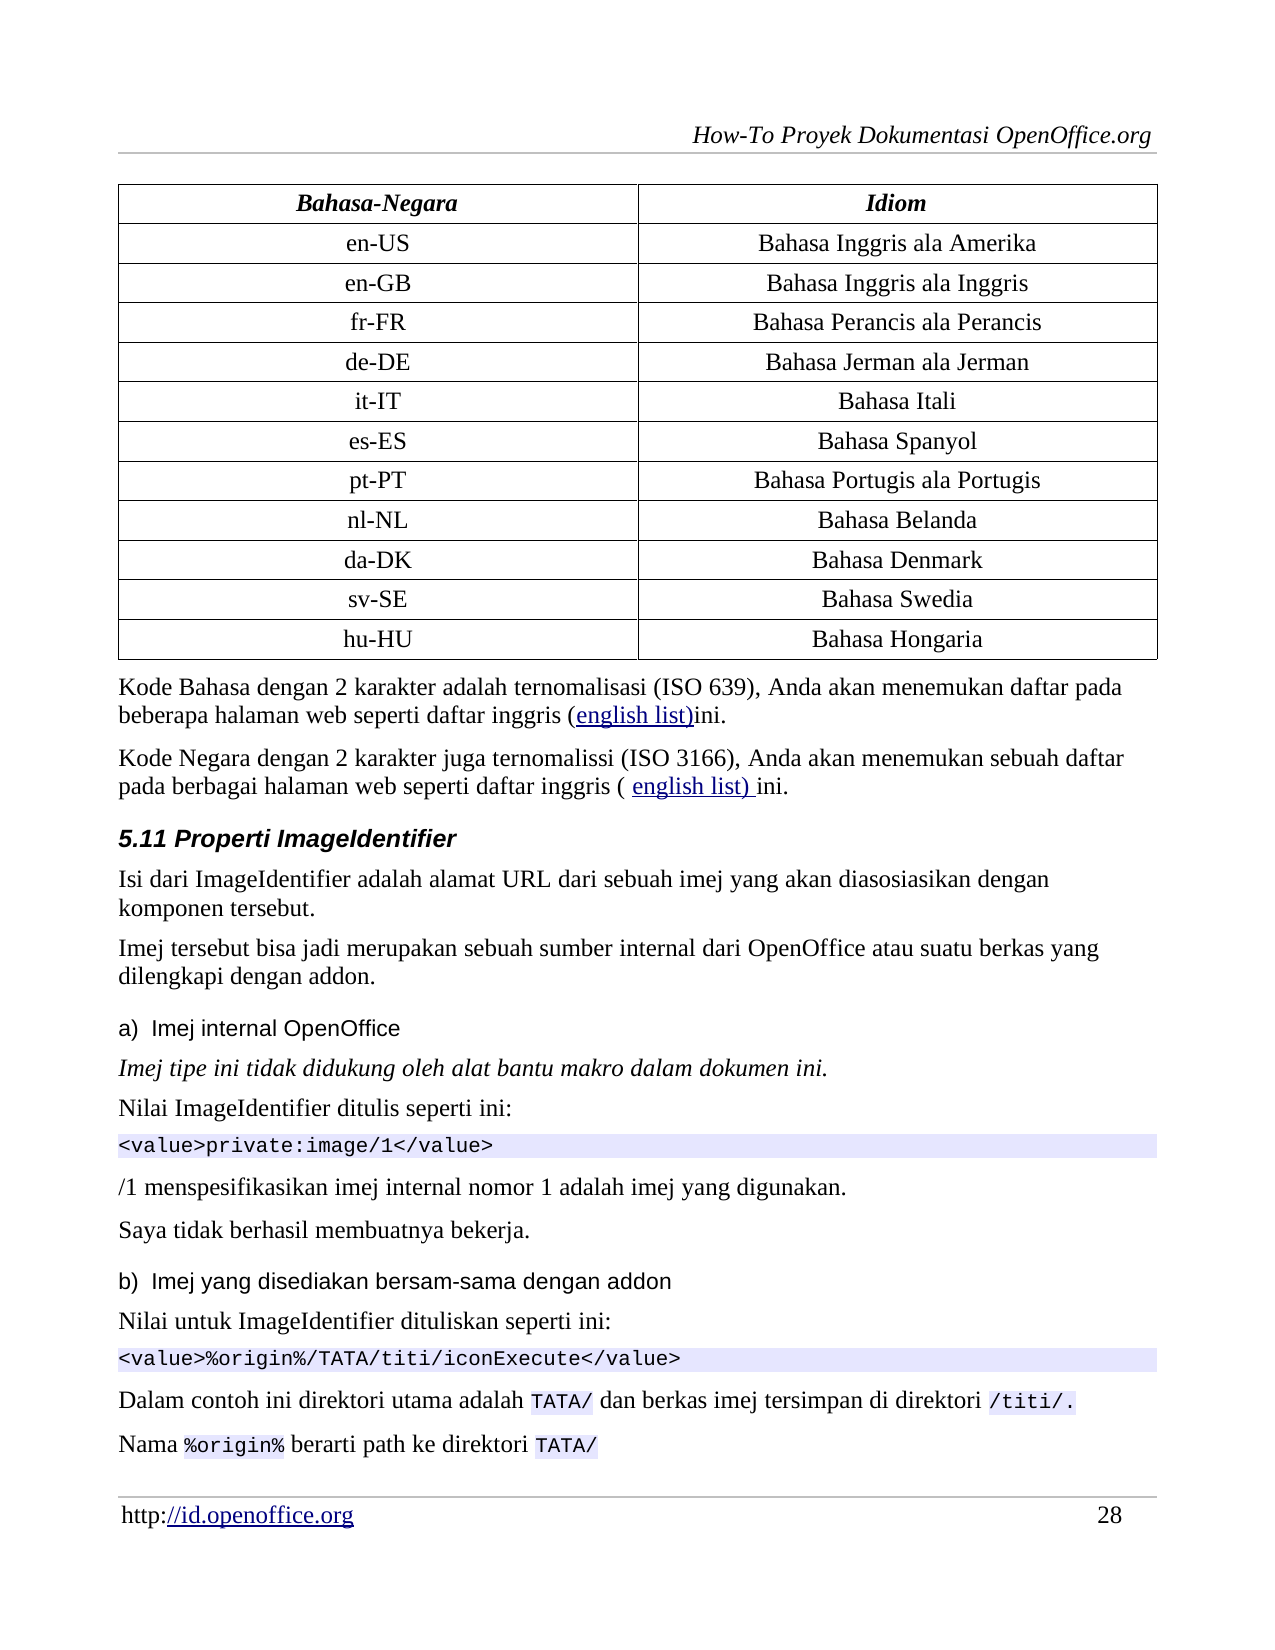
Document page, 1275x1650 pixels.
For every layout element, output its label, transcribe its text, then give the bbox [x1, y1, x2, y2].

table_cell nl-NL [119, 501, 637, 540]
text Dalam contoh ini direktori utama adalah TATA/ dan berkas imej tersimpan di direktori /titi/. [118, 1386, 1157, 1415]
table_cell Bahasa Spanyol [639, 422, 1157, 461]
text Saya tidak berhasil membuatnya bekerja. [118, 1216, 1157, 1244]
table_cell Bahasa Perancis ala Perancis [639, 303, 1157, 342]
table_cell Bahasa Inggris ala Inggris [639, 264, 1157, 302]
text Kode Bahasa dengan 2 karakter adalah ternomalisasi (ISO 639), Anda akan menemukan daftar pada beberapa halaman web seperti daftar inggris (english list)ini. [118, 673, 1157, 729]
subtitle Imej internal OpenOffice [118, 1015, 1157, 1041]
text Nama %origin% berarti path ke direktori TATA/ [118, 1430, 1157, 1459]
table_cell Bahasa Inggris ala Amerika [639, 224, 1157, 263]
table_cell da-DK [119, 541, 637, 579]
table_cell sv-SE [119, 580, 637, 619]
table_header Idiom [639, 185, 1157, 223]
text /1 menspesifikasikan imej internal nomor 1 adalah imej yang digunakan. [118, 1173, 1157, 1201]
text Nilai untuk ImageIdentifier dituliskan seperti ini: [118, 1307, 1157, 1335]
table_header Bahasa-Negara [119, 185, 637, 223]
table_cell Bahasa Portugis ala Portugis [639, 462, 1157, 500]
text Isi dari ImageIdentifier adalah alamat URL dari sebuah imej yang akan diasosiasikan dengan komponen tersebut. [118, 865, 1157, 921]
table_cell pt-PT [119, 462, 637, 500]
table_cell Bahasa Denmark [639, 541, 1157, 579]
table_cell fr-FR [119, 303, 637, 342]
table_cell es-ES [119, 422, 637, 461]
table_cell hu-HU [119, 620, 637, 659]
table_cell en-GB [119, 264, 637, 302]
table_cell it-IT [119, 382, 637, 421]
text Kode Negara dengan 2 karakter juga ternomalissi (ISO 3166), Anda akan menemukan sebuah daftar pada berbagai halaman web seperti daftar inggris ( english list) ini. [118, 744, 1157, 800]
text <value>private:image/1</value> [118, 1134, 1157, 1158]
table_cell Bahasa Jerman ala Jerman [639, 343, 1157, 381]
table_cell de-DE [119, 343, 637, 381]
table_cell Bahasa Itali [639, 382, 1157, 421]
table_cell Bahasa Hongaria [639, 620, 1157, 659]
table_cell en-US [119, 224, 637, 263]
text Imej tersebut bisa jadi merupakan sebuah sumber internal dari OpenOffice atau suatu berkas yang dilengkapi dengan addon. [118, 934, 1157, 990]
subtitle Properti ImageIdentifier [118, 825, 1157, 853]
text Imej tipe ini tidak didukung oleh alat bantu makro dalam dokumen ini. [118, 1053, 1157, 1082]
text <value>%origin%/TATA/titi/iconExecute</value> [118, 1348, 1157, 1372]
table_cell Bahasa Swedia [639, 580, 1157, 619]
table_cell Bahasa Belanda [639, 501, 1157, 540]
text Nilai ImageIdentifier ditulis seperti ini: [118, 1094, 1157, 1122]
subtitle Imej yang disediakan bersam-sama dengan addon [118, 1269, 1157, 1295]
